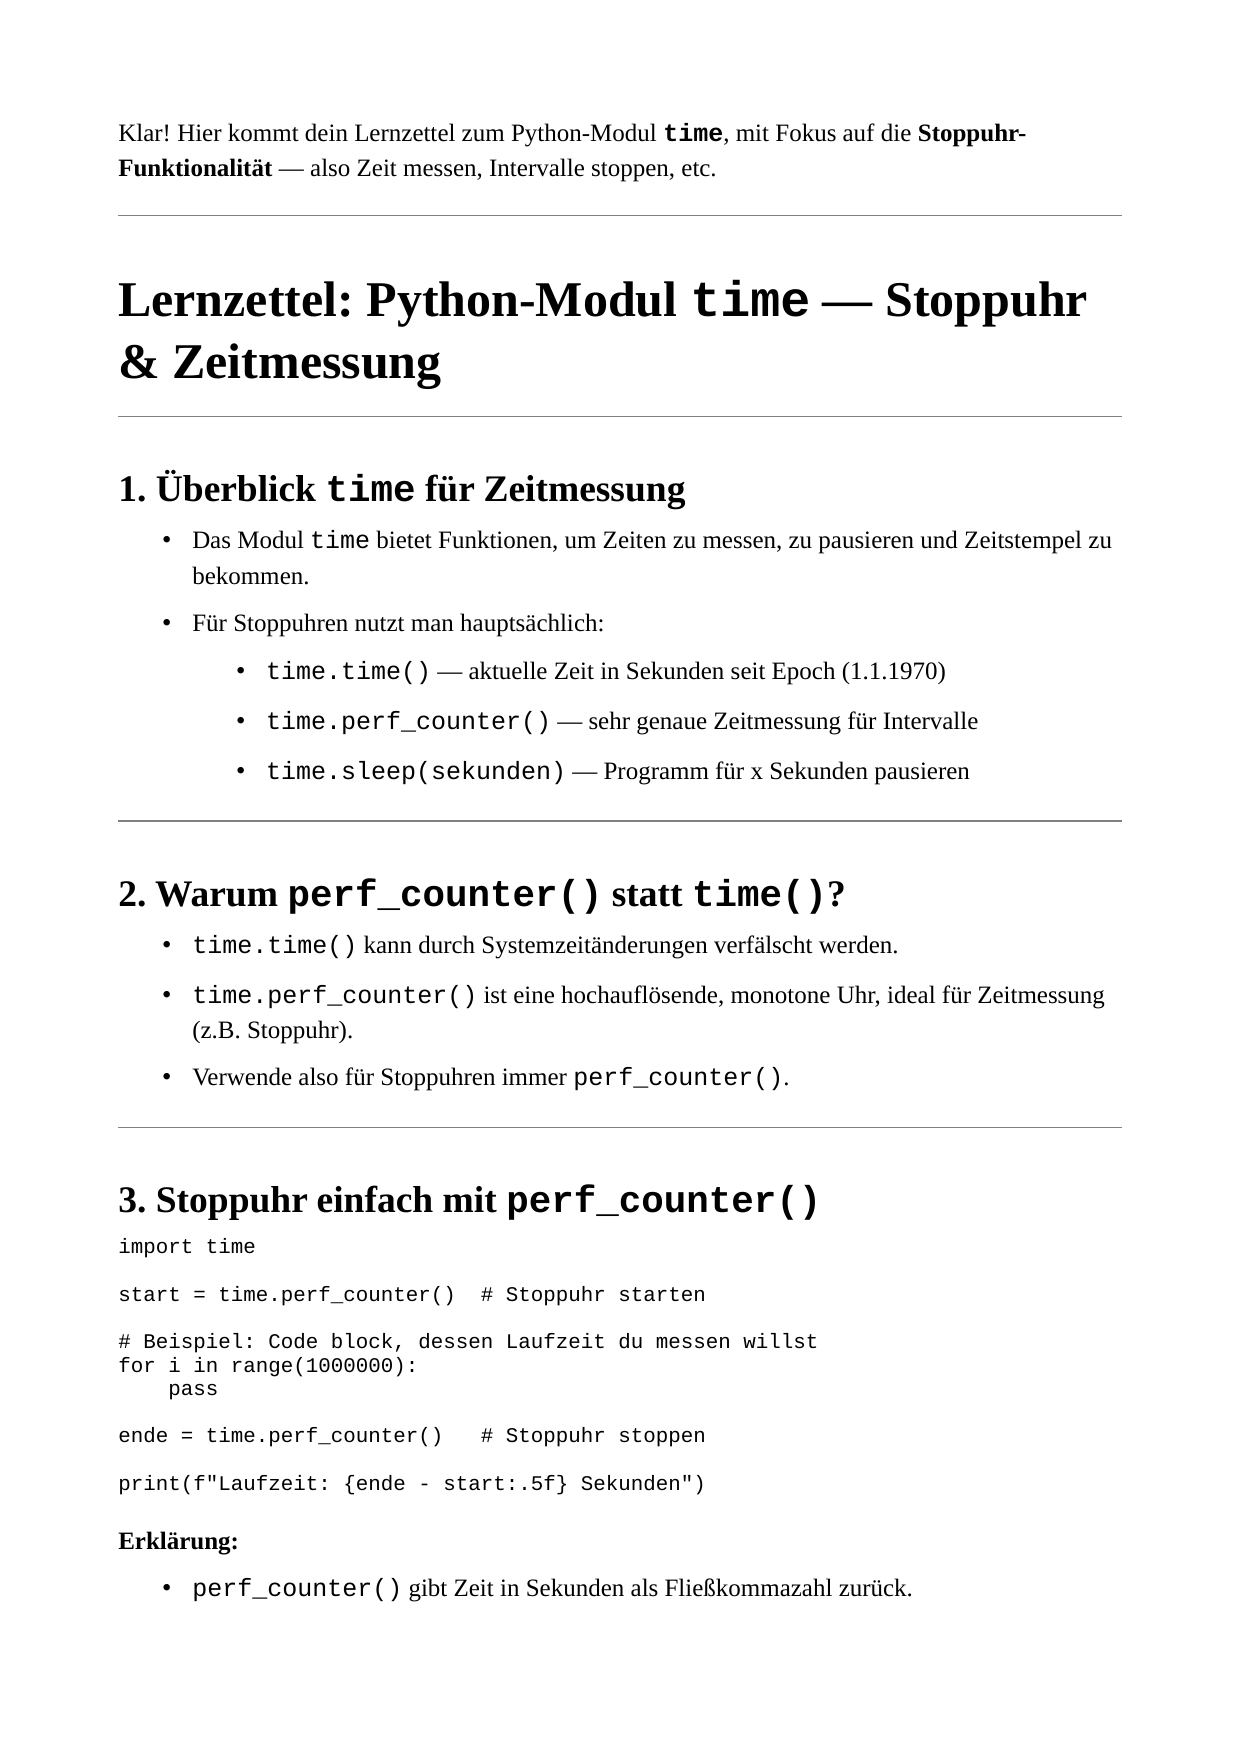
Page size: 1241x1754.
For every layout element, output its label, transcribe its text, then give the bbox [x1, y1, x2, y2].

text # Beispiel: Code block, dessen Laufzeit du messen willst [118, 1331, 1122, 1354]
text print(f"Laufzeit: {ende - start:.5f} Sekunden") [118, 1473, 1122, 1496]
list Das Modul time bietet Funktionen, um Zeiten zu messen, zu pausieren und Zeitstempel zu bekommen. [162, 526, 1122, 589]
subtitle 2. Warum perf_counter() statt time()? [118, 871, 1122, 917]
list time.time() — aktuelle Zeit in Sekunden seit Epoch (1.1.1970) [236, 656, 1122, 687]
subtitle 1. Überblick time für Zeitmessung [118, 467, 1122, 513]
list time.perf_counter() ist eine hochauflösende, monotone Uhr, ideal für Zeitmessung (z.B. Stoppuhr). [162, 980, 1122, 1044]
text pass [118, 1378, 1122, 1402]
list Für Stoppuhren nutzt man hauptsächlich: [162, 608, 1122, 637]
list Verwende also für Stoppuhren immer perf_counter(). [162, 1062, 1122, 1093]
text Klar! Hier kommt dein Lernzettel zum Python-Modul time, mit Fokus auf die Stoppuhr-Funktionalität — also Zeit messen, Intervalle stoppen, etc. [118, 118, 1122, 182]
list time.time() kann durch Systemzeitänderungen verfälscht werden. [162, 930, 1122, 961]
text ende = time.perf_counter() # Stoppuhr stoppen [118, 1426, 1122, 1449]
subtitle Lernzettel: Python-Modul time — Stoppuhr & Zeitmessung [118, 270, 1122, 389]
list perf_counter() gibt Zeit in Sekunden als Fließkommazahl zurück. [162, 1573, 1122, 1604]
subtitle 3. Stoppuhr einfach mit perf_counter() [118, 1178, 1122, 1224]
text start = time.perf_counter() # Stoppuhr starten [118, 1284, 1122, 1307]
text Erklärung: [118, 1526, 1122, 1555]
list time.perf_counter() — sehr genaue Zeitmessung für Intervalle [236, 706, 1122, 737]
text import time [118, 1236, 1122, 1260]
text for i in range(1000000): [118, 1354, 1122, 1378]
list time.sleep(sekunden) — Programm für x Sekunden pausieren [236, 756, 1122, 787]
